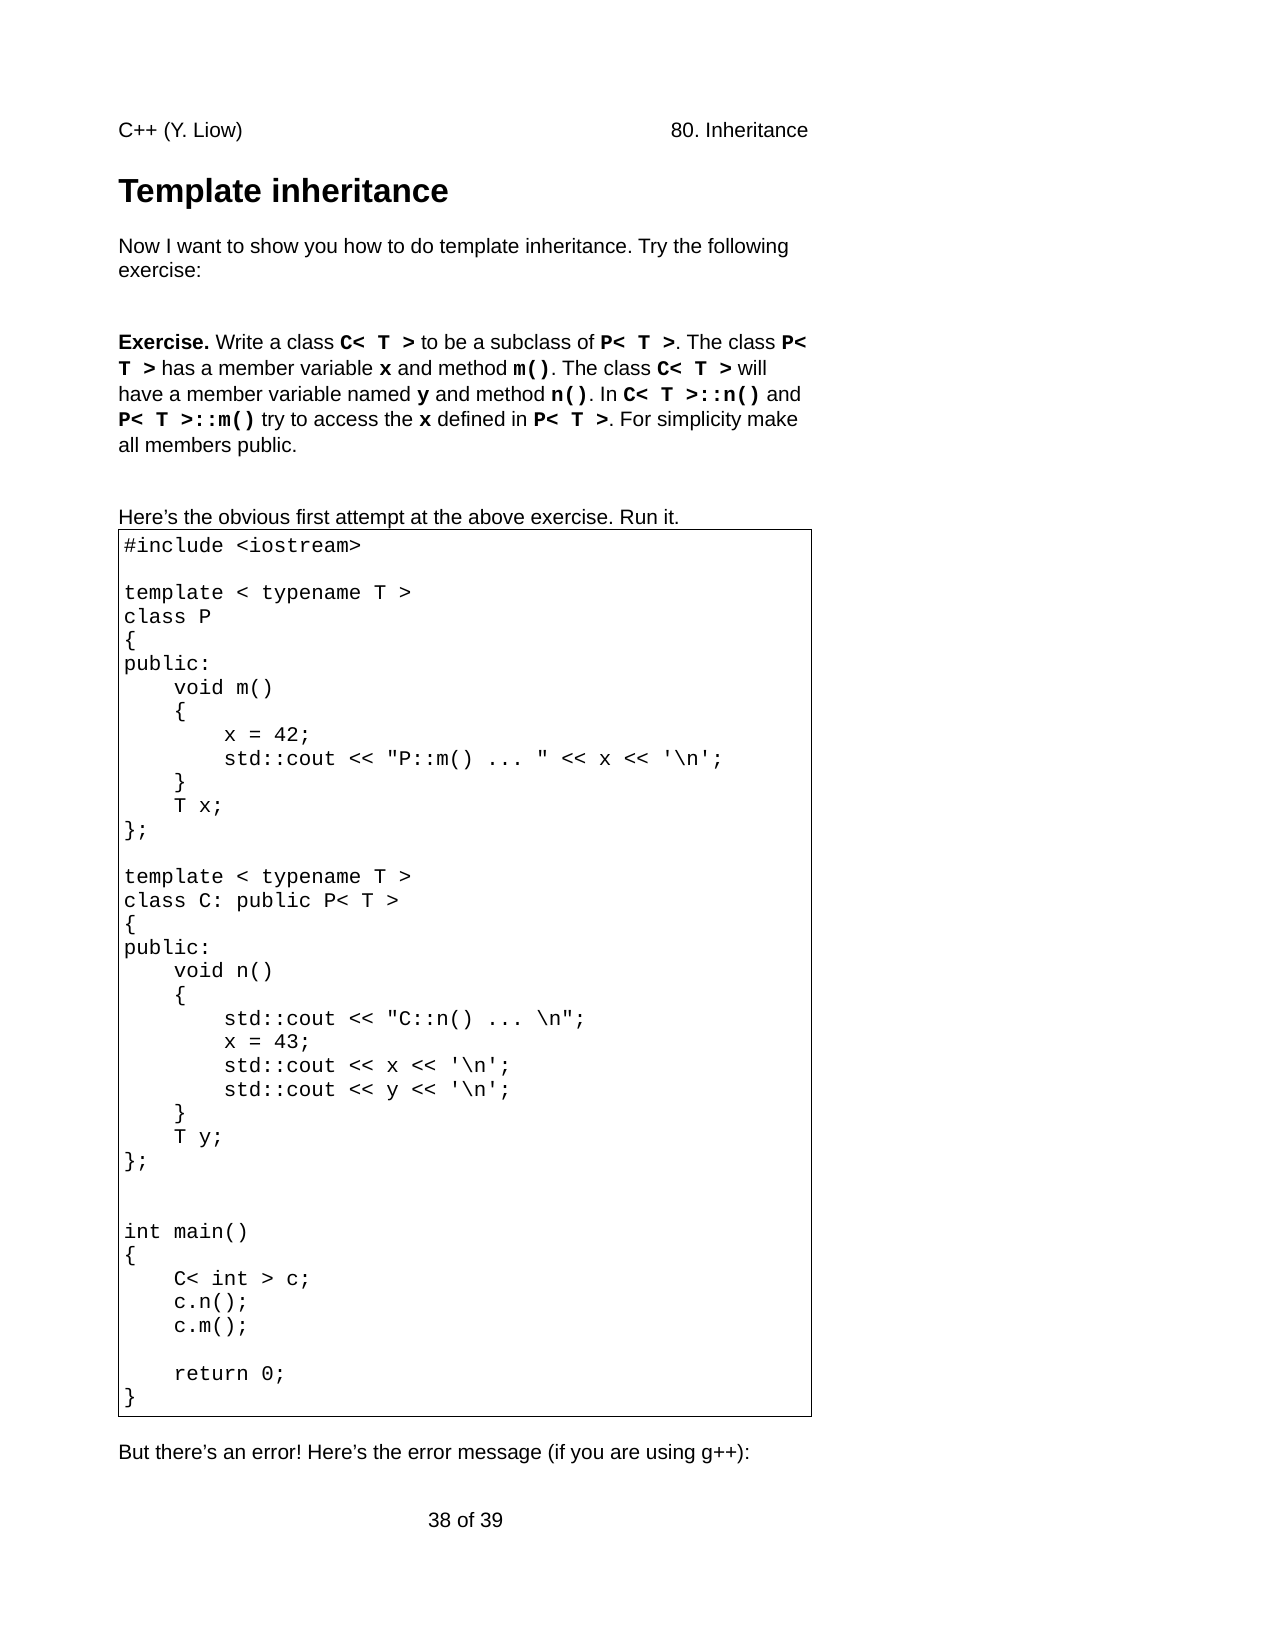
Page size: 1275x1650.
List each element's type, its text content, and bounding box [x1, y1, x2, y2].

text Template inheritance [118, 172, 813, 210]
text Exercise. Write a class C< T > to be a subclass of P< T >. The class P< T > has a member variable x and method m(). The class C< T > will have a member variable named y and method n(). In C< T >::n() and P< T >::m() try to access the x defined in P< T >. For simplicity make all members public. [118, 330, 813, 457]
table_header #include <iostream> template < typename T > class P { public: void m() { x = 42; std::cout << "P::m() ... " << x << '\n'; } T x; }; template < typename T > class C: public P< T > { public: void n() { std::cout << "C::n() ... \n"; x = 43; std::cout << x << '\n'; std::cout << y << '\n'; } T y; }; int main() { C< int > c; c.n(); c.m(); return 0; } [119, 530, 811, 1416]
text Now I want to show you how to do template inheritance. Try the following exercise: [118, 234, 813, 282]
text But there’s an error! Here’s the error message (if you are using g++): [118, 1440, 813, 1464]
text Here’s the obvious first attempt at the above exercise. Run it. [118, 505, 813, 529]
